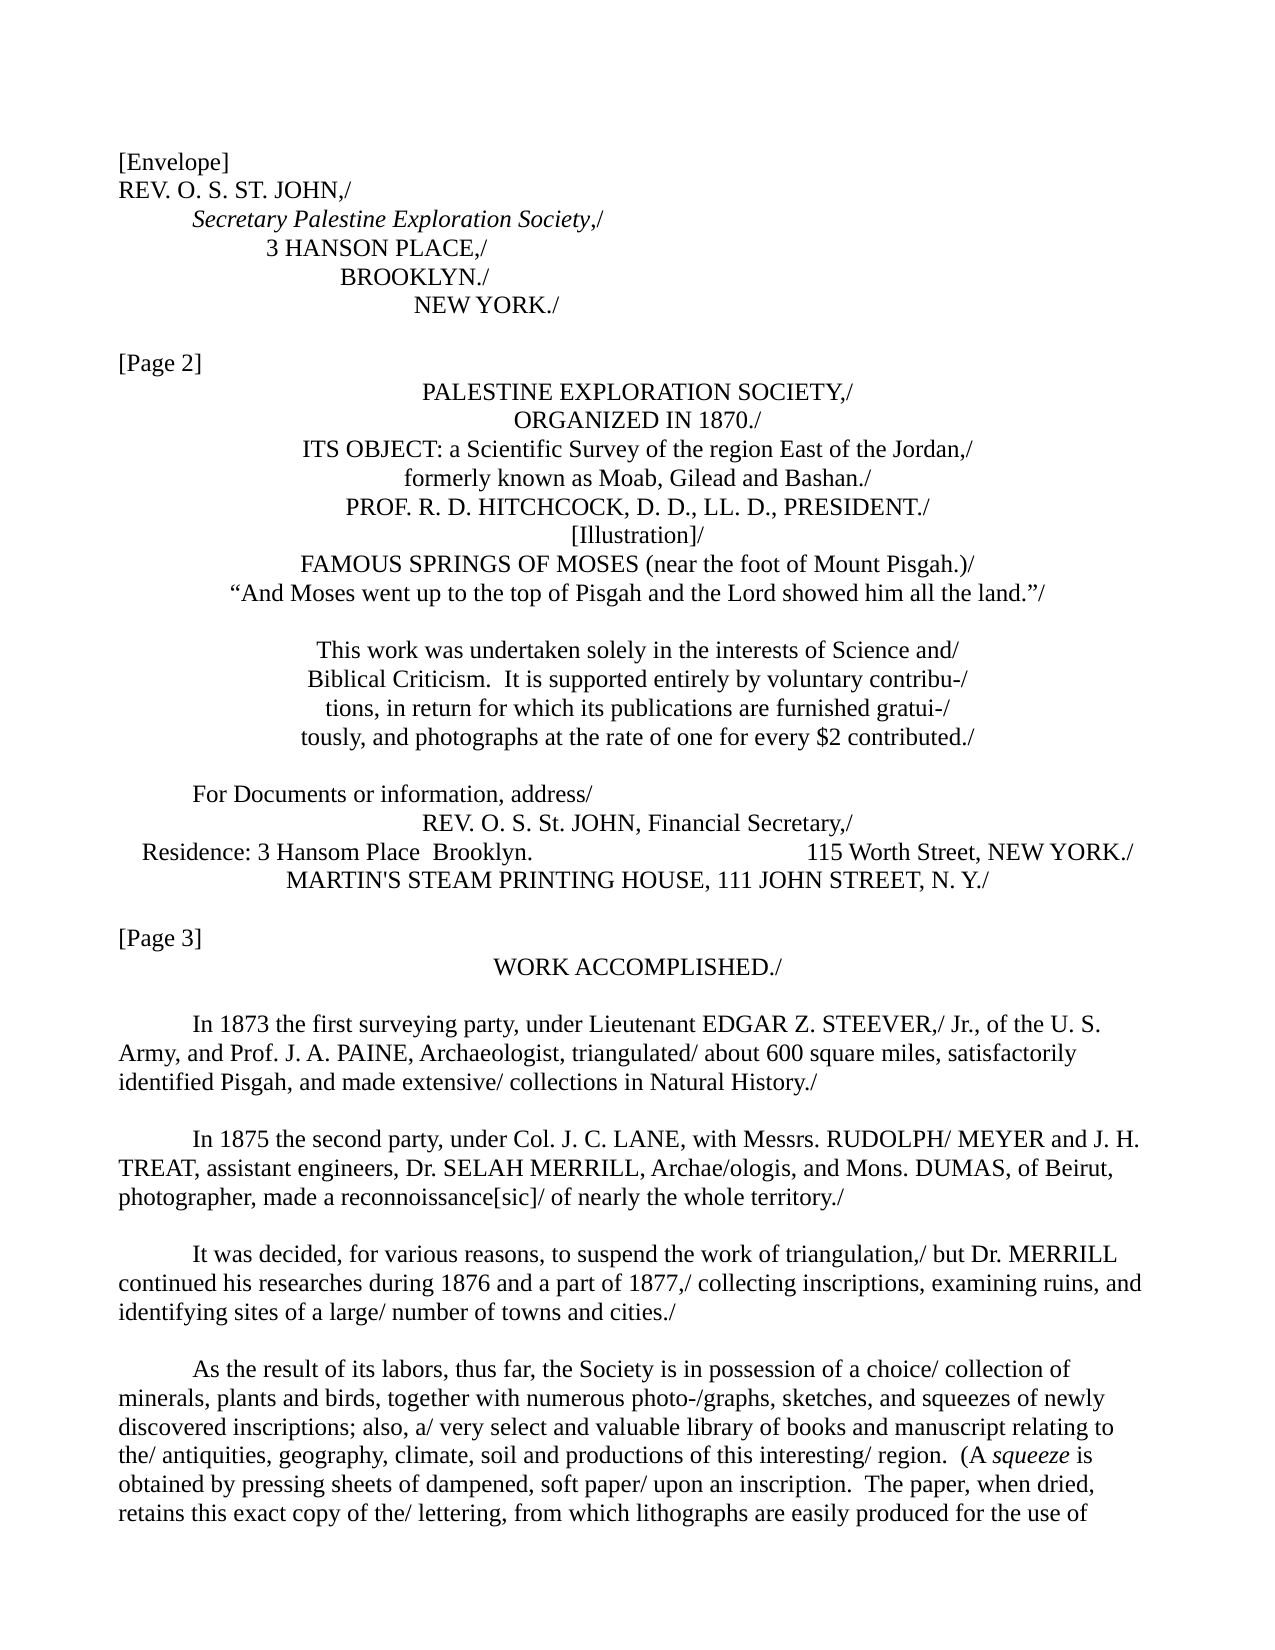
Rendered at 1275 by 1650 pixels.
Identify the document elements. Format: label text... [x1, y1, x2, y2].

text ORGANIZED IN 1870./ [118, 406, 1157, 434]
text PALESTINE EXPLORATION SOCIETY,/ [118, 377, 1157, 406]
text REV. O. S. ST. JOHN,/ [118, 176, 1157, 204]
text Secretary Palestine Exploration Society,/ [118, 204, 1157, 233]
text “And Moses went up to the top of Pisgah and the Lord showed him all the land.”/ [118, 578, 1157, 607]
text Biblical Criticism. It is supported entirely by voluntary contribu-/ [118, 664, 1157, 693]
text FAMOUS SPRINGS OF MOSES (near the foot of Mount Pisgah.)/ [118, 549, 1157, 578]
text tously, and photographs at the rate of one for every $2 contributed./ [118, 722, 1157, 751]
text Residence: 3 Hansom Place Brooklyn. 115 Worth Street, NEW YORK./ [118, 837, 1157, 866]
text It was decided, for various reasons, to suspend the work of triangulation,/ but Dr. MERRILL continued his researches during 1876 and a part of 1877,/ collecting inscriptions, examining ruins, and identifying sites of a large/ number of towns and cities./ [118, 1239, 1157, 1326]
text formerly known as Moab, Gilead and Bashan./ [118, 463, 1157, 492]
text BROOKLYN./ [118, 262, 1157, 291]
text NEW YORK./ [118, 291, 1157, 319]
text As the result of its labors, thus far, the Society is in possession of a choice/ collection of minerals, plants and birds, together with numerous photo-/graphs, sketches, and squeezes of newly discovered inscriptions; also, a/ very select and valuable library of books and manuscript relating to the/ antiquities, geography, climate, soil and productions of this interesting/ region. (A squeeze is obtained by pressing sheets of dampened, soft paper/ upon an inscription. The paper, when dried, retains this exact copy of the/ lettering, from which lithographs are easily produced for the use of [118, 1354, 1157, 1527]
text tions, in return for which its publications are furnished gratui-/ [118, 693, 1157, 722]
text In 1873 the first surveying party, under Lieutenant EDGAR Z. STEEVER,/ Jr., of the U. S. Army, and Prof. J. A. PAINE, Archaeologist, triangulated/ about 600 square miles, satisfactorily identified Pisgah, and made extensive/ collections in Natural History./ [118, 1009, 1157, 1096]
text PROF. R. D. HITCHCOCK, D. D., LL. D., PRESIDENT./ [118, 492, 1157, 521]
text In 1875 the second party, under Col. J. C. LANE, with Messrs. RUDOLPH/ MEYER and J. H. TREAT, assistant engineers, Dr. SELAH MERRILL, Archae/ologis, and Mons. DUMAS, of Beirut, photographer, made a reconnoissance[sic]/ of nearly the whole territory./ [118, 1124, 1157, 1211]
text For Documents or information, address/ [118, 779, 1157, 808]
text MARTIN'S STEAM PRINTING HOUSE, 111 JOHN STREET, N. Y./ [118, 866, 1157, 894]
text [Envelope] [118, 147, 1157, 176]
text This work was undertaken solely in the interests of Science and/ [118, 636, 1157, 664]
text ITS OBJECT: a Scientific Survey of the region East of the Jordan,/ [118, 434, 1157, 463]
text [Page 2] [118, 348, 1157, 377]
text [Illustration]/ [118, 521, 1157, 549]
text [Page 3] [118, 923, 1157, 952]
text WORK ACCOMPLISHED./ [118, 952, 1157, 981]
text REV. O. S. St. JOHN, Financial Secretary,/ [118, 808, 1157, 837]
text 3 HANSON PLACE,/ [118, 233, 1157, 262]
